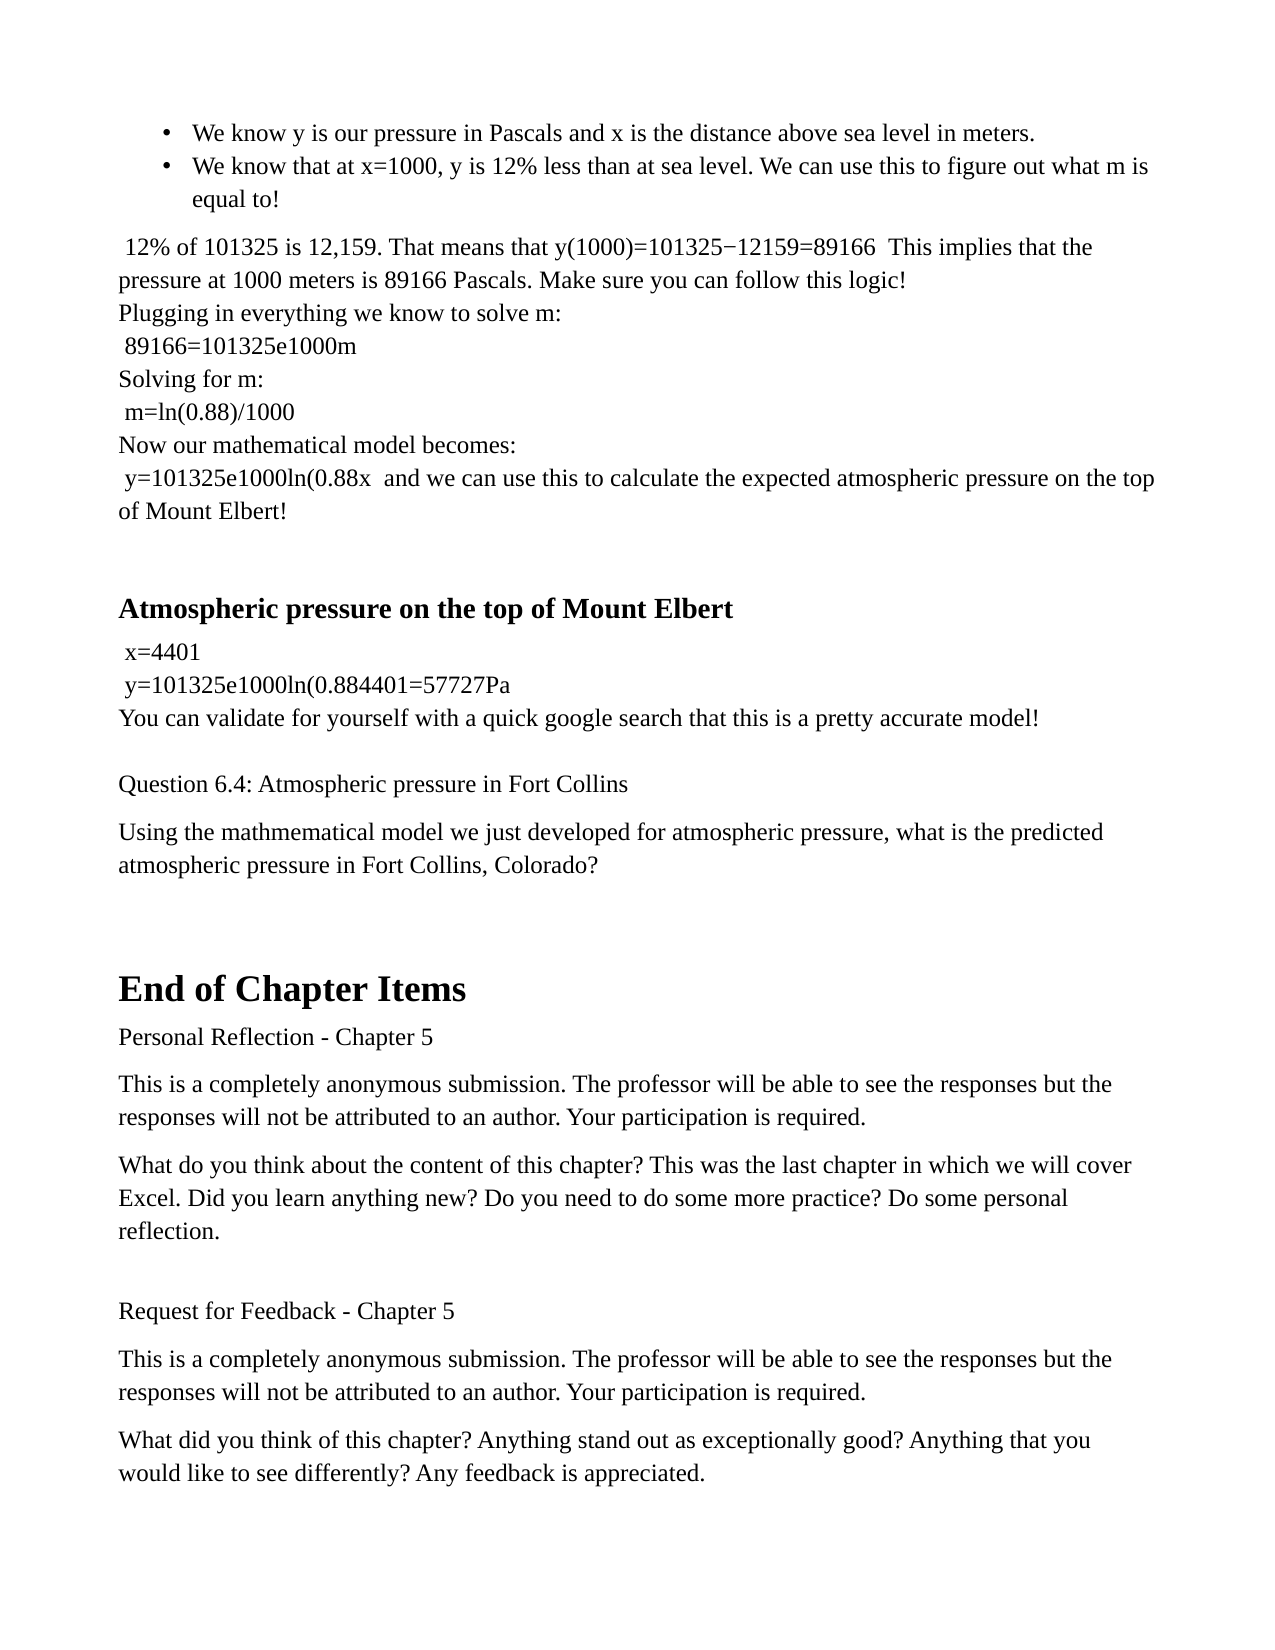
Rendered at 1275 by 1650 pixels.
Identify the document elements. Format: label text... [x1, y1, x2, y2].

list We know that at x=1000, y is 12% less than at sea level. We can use this to figure out what m is equal to! [162, 151, 1157, 213]
text You can validate for yourself with a quick google search that this is a pretty accurate model! [118, 703, 1157, 732]
text What did you think of this chapter? Anything stand out as exceptionally good? Anything that you would like to see differently? Any feedback is appreciated. [118, 1425, 1157, 1486]
text What do you think about the content of this chapter? This was the last chapter in which we will cover Excel. Did you learn anything new? Do you need to do some more practice? Do some personal reflection. [118, 1150, 1157, 1244]
text y=101325e1000ln(0.88​x and we can use this to calculate the expected atmospheric pressure on the top of Mount Elbert! [118, 463, 1157, 525]
text 12% of 101325 is 12,159. That means that y(1000)=101325−12159=89166 This implies that the pressure at 1000 meters is 89166 Pascals. Make sure you can follow this logic! [118, 232, 1157, 293]
text Question 6.4: Atmospheric pressure in Fort Collins [118, 769, 1157, 798]
text Solving for m: [118, 364, 1157, 393]
text m=ln(0.88)/1000 [118, 397, 1157, 426]
list We know y is our pressure in Pascals and x is the distance above sea level in meters. [162, 118, 1157, 147]
text Plugging in everything we know to solve m: [118, 298, 1157, 327]
text Now our mathematical model becomes: [118, 430, 1157, 459]
text y=101325e1000ln(0.88​4401=57727Pa [118, 670, 1157, 699]
text Personal Reflection - Chapter 5 [118, 1022, 1157, 1050]
text Using the mathmematical model we just developed for atmospheric pressure, what is the predicted atmospheric pressure in Fort Collins, Colorado? [118, 817, 1157, 879]
text This is a completely anonymous submission. The professor will be able to see the responses but the responses will not be attributed to an author. Your participation is required. [118, 1344, 1157, 1406]
subtitle End of Chapter Items [118, 966, 1157, 1009]
text This is a completely anonymous submission. The professor will be able to see the responses but the responses will not be attributed to an author. Your participation is required. [118, 1069, 1157, 1131]
text x=4401 [118, 637, 1157, 666]
text Request for Feedback - Chapter 5 [118, 1296, 1157, 1325]
subtitle Atmospheric pressure on the top of Mount Elbert [118, 591, 1157, 625]
text 89166=101325e1000m [118, 331, 1157, 359]
